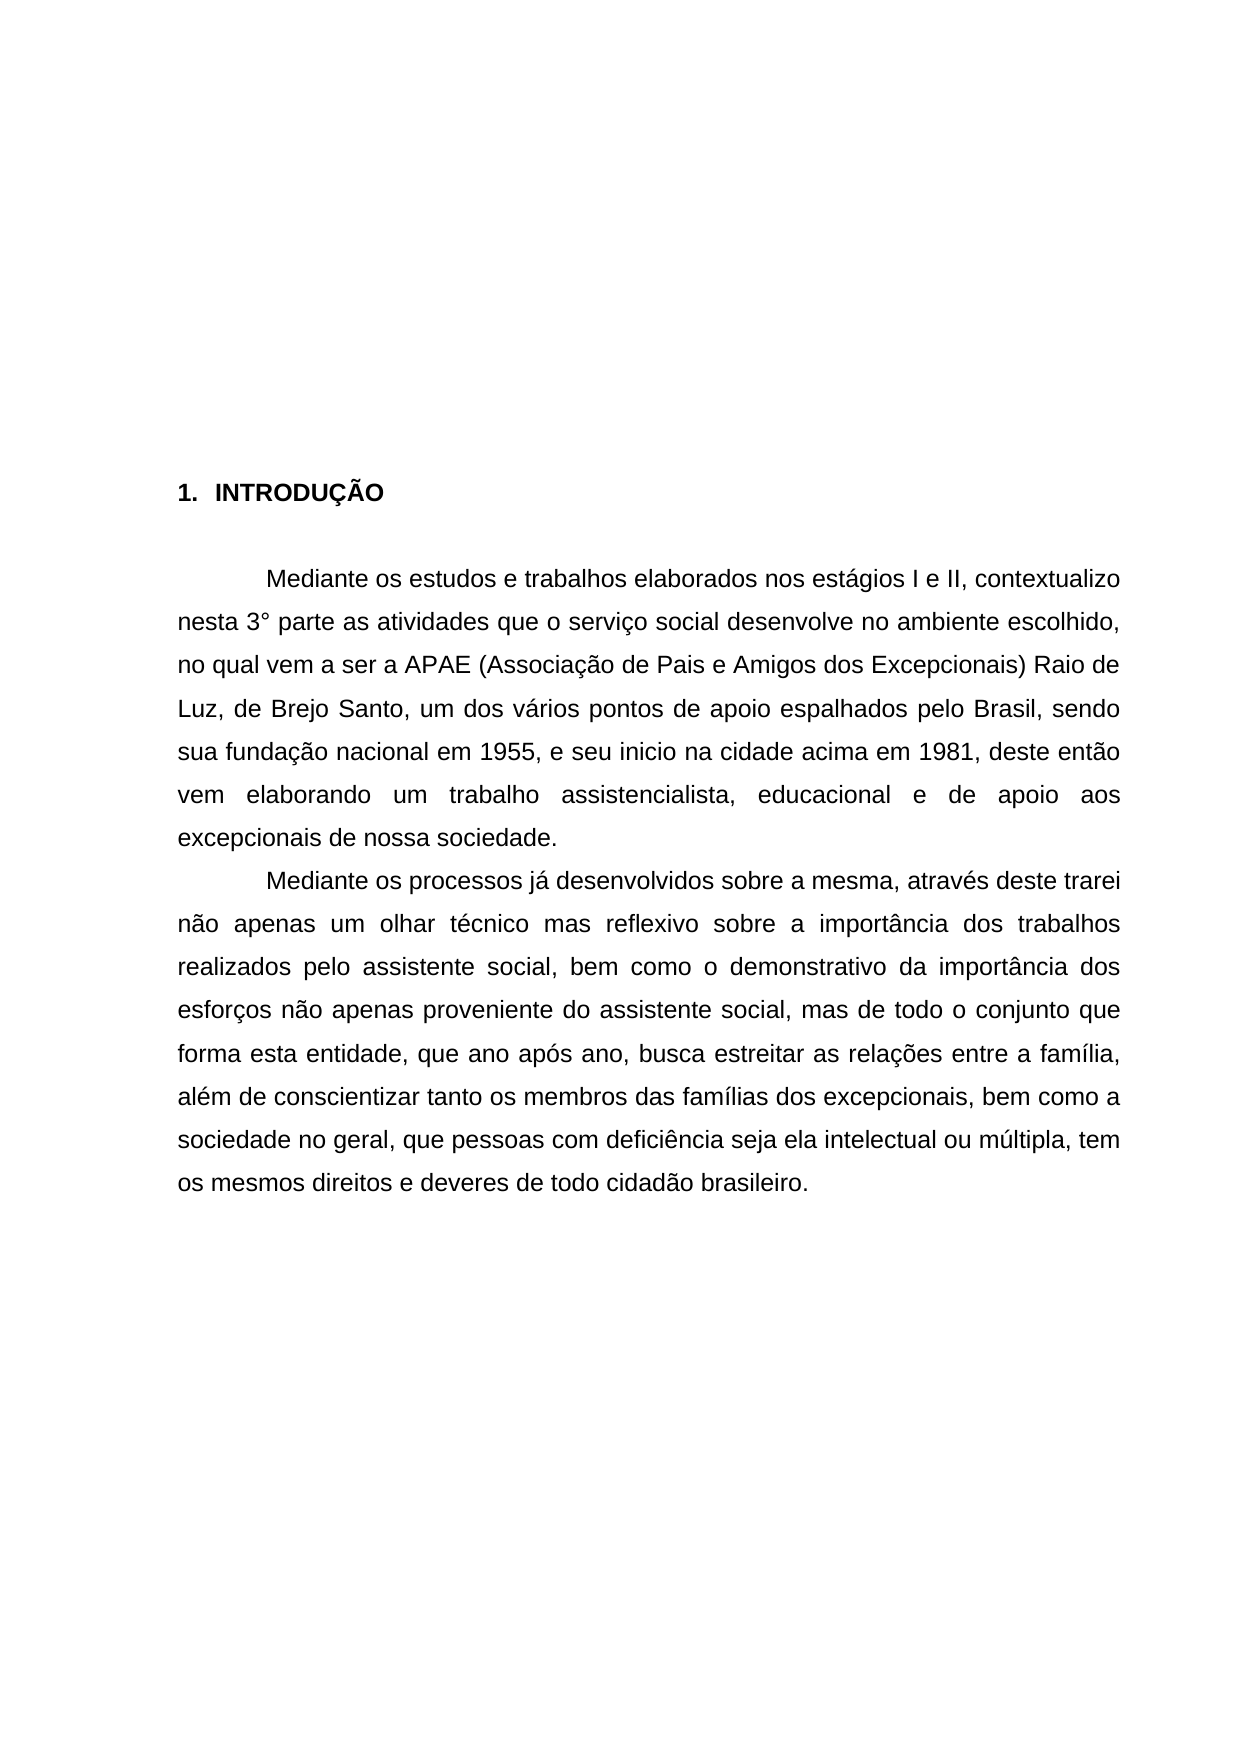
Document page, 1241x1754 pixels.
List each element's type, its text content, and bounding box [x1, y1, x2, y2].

text Mediante os estudos e trabalhos elaborados nos estágios I e II, contextualizo nesta 3° parte as atividades que o serviço social desenvolve no ambiente escolhido, no qual vem a ser a APAE (Associação de Pais e Amigos dos Excepcionais) Raio de Luz, de Brejo Santo, um dos vários pontos de apoio espalhados pelo Brasil, sendo sua fundação nacional em 1955, e seu inicio na cidade acima em 1981, deste então vem elaborando um trabalho assistencialista, educacional e de apoio aos excepcionais de nossa sociedade. [177, 564, 1122, 852]
text Mediante os processos já desenvolvidos sobre a mesma, através deste trarei não apenas um olhar técnico mas reflexivo sobre a importância dos trabalhos realizados pelo assistente social, bem como o demonstrativo da importância dos esforços não apenas proveniente do assistente social, mas de todo o conjunto que forma esta entidade, que ano após ano, busca estreitar as relações entre a família, além de conscientizar tanto os membros das famílias dos excepcionais, bem como a sociedade no geral, que pessoas com deficiência seja ela intelectual ou múltipla, tem os mesmos direitos e deveres de todo cidadão brasileiro. [177, 866, 1122, 1197]
subtitle INTRODUÇÃO [177, 478, 1122, 507]
